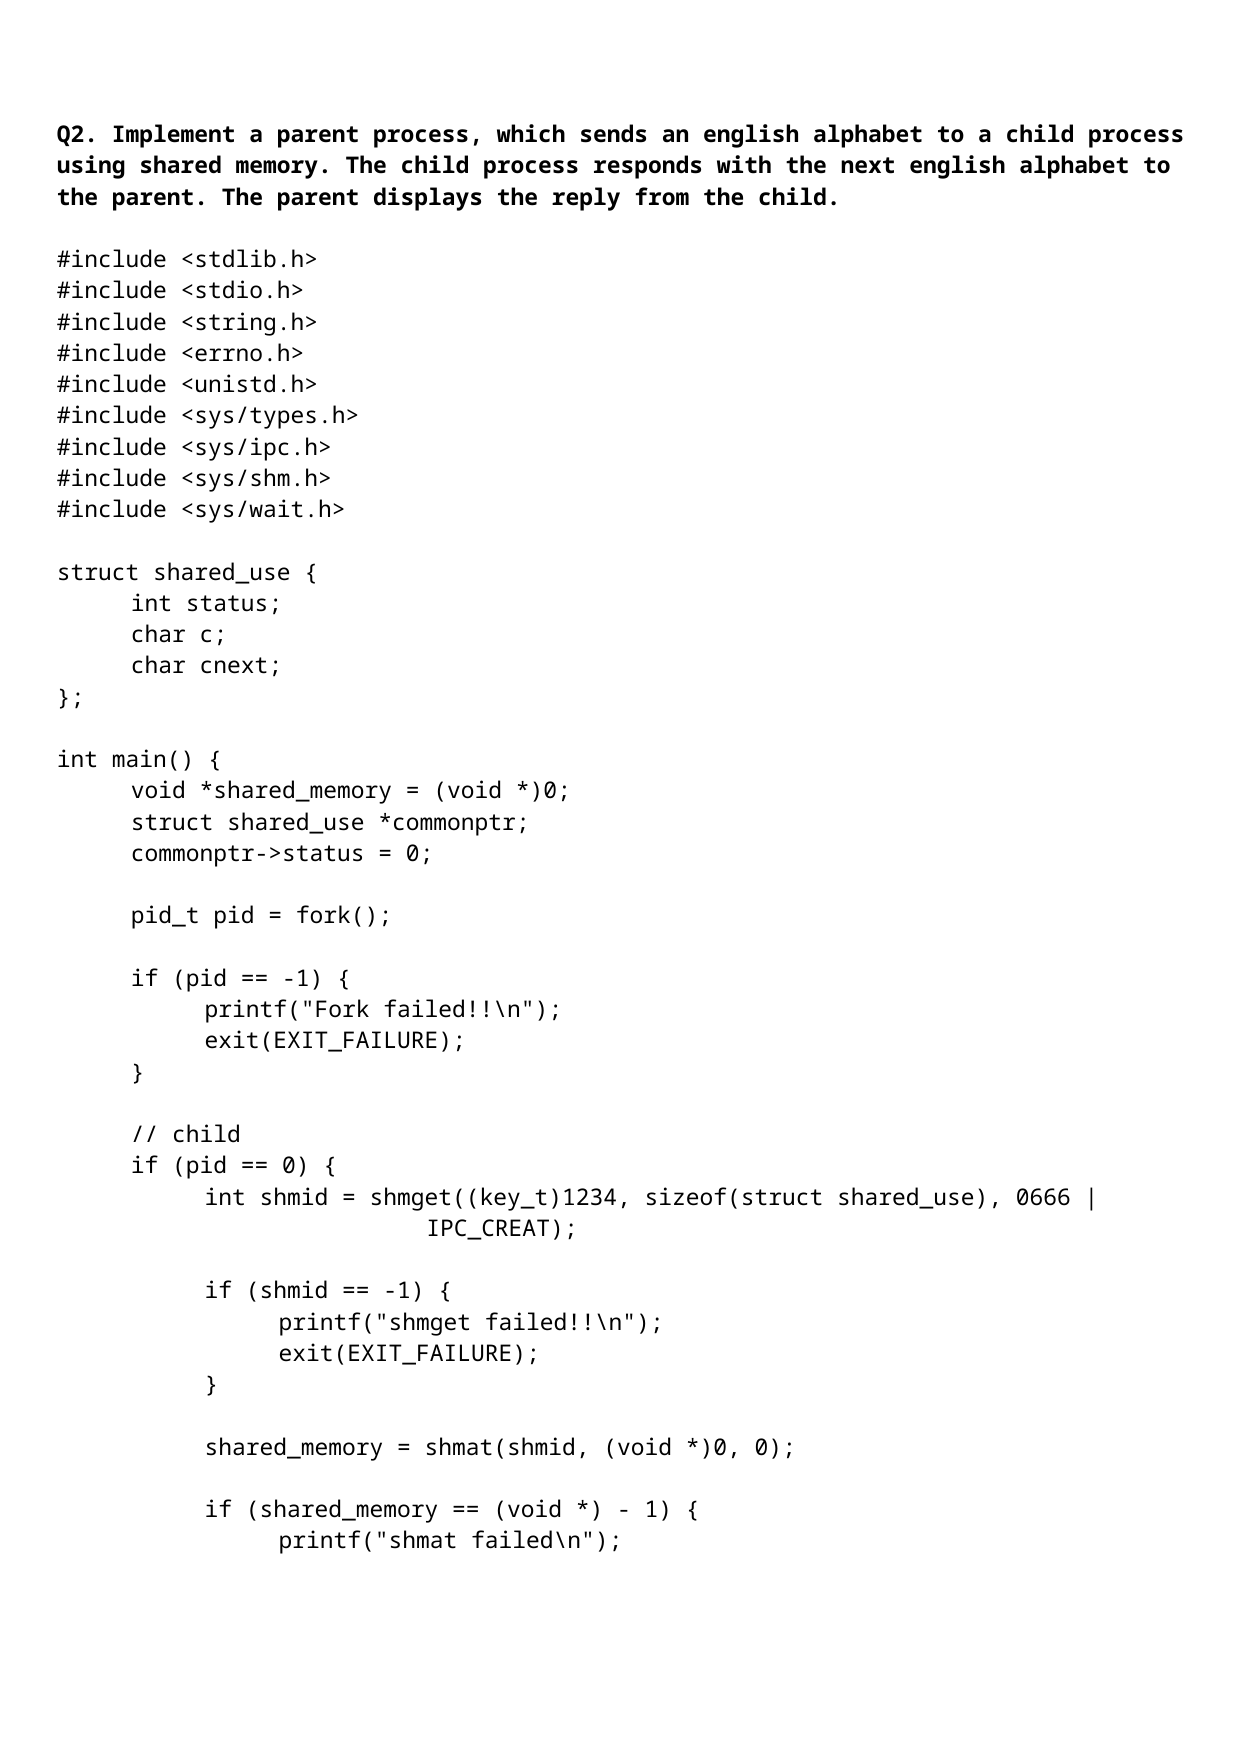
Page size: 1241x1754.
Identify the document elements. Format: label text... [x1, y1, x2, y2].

text } [57, 1056, 1190, 1087]
text #include <sys/shm.h> [57, 462, 1190, 493]
text #include <sys/ipc.h> [57, 431, 1190, 462]
text #include <errno.h> [57, 337, 1190, 368]
text #include <stdlib.h> [57, 243, 1190, 274]
text #include <unistd.h> [57, 368, 1190, 399]
text char c; [57, 618, 1190, 649]
text #include <string.h> [57, 306, 1190, 337]
text int main() { [57, 743, 1190, 774]
text struct shared_use { [57, 556, 1190, 587]
text shared_memory = shmat(shmid, (void *)0, 0); [57, 1431, 1190, 1462]
text #include <sys/wait.h> [57, 493, 1190, 524]
text Q2. Implement a parent process, which sends an english alphabet to a child process using shared memory. The child process responds with the next english alphabet to the parent. The parent displays the reply from the child. [57, 118, 1190, 212]
text #include <sys/types.h> [57, 399, 1190, 431]
text commonptr->status = 0; [57, 837, 1190, 868]
text char cnext; [57, 649, 1190, 681]
text struct shared_use *commonptr; [57, 806, 1190, 837]
text // child [57, 1118, 1190, 1149]
text printf("shmget failed!!\n"); [57, 1306, 1190, 1337]
text if (pid == 0) { [57, 1149, 1190, 1181]
text } [57, 1368, 1190, 1399]
text exit(EXIT_FAILURE); [57, 1337, 1190, 1368]
text void *shared_memory = (void *)0; [57, 774, 1190, 806]
text int shmid = shmget((key_t)1234, sizeof(struct shared_use), 0666 | IPC_CREAT); [57, 1181, 1190, 1243]
text exit(EXIT_FAILURE); [57, 1024, 1190, 1056]
text printf("Fork failed!!\n"); [57, 993, 1190, 1024]
text printf("shmat failed\n"); [57, 1524, 1190, 1556]
text if (shared_memory == (void *) - 1) { [57, 1493, 1190, 1524]
text pid_t pid = fork(); [57, 899, 1190, 931]
text #include <stdio.h> [57, 274, 1190, 306]
text }; [57, 681, 1190, 712]
text int status; [57, 587, 1190, 618]
text if (pid == -1) { [57, 962, 1190, 993]
text if (shmid == -1) { [57, 1274, 1190, 1306]
